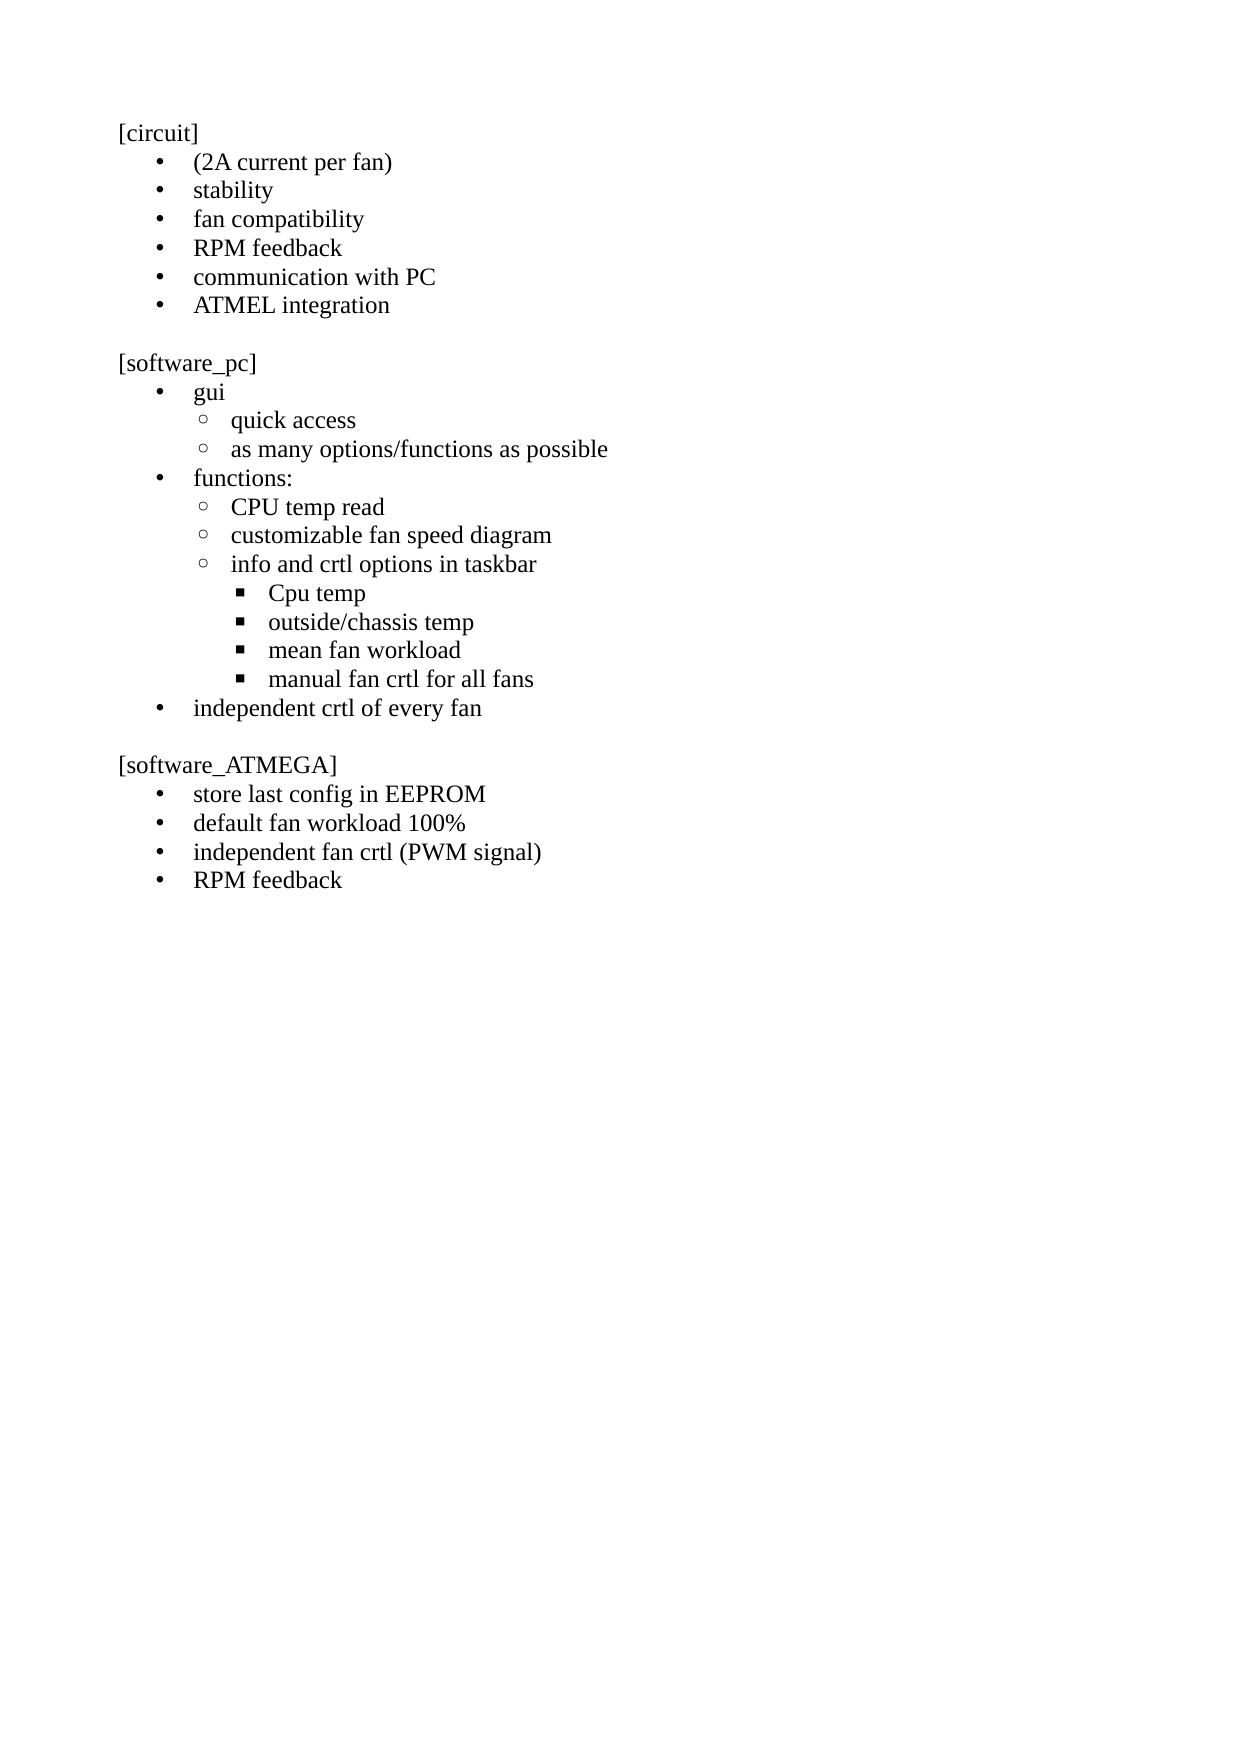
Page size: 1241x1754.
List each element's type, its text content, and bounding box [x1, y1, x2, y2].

list quick access [193, 406, 1122, 434]
list as many options/functions as possible [193, 434, 1122, 463]
list info and crtl options in taskbar [193, 549, 1122, 578]
list RPM feedback [156, 866, 1122, 894]
list ATMEL integration [156, 291, 1122, 319]
text [software_pc] [118, 348, 1122, 377]
list communication with PC [156, 262, 1122, 291]
list default fan workload 100% [156, 808, 1122, 837]
list stability [156, 176, 1122, 204]
list (2A current per fan) [156, 147, 1122, 176]
text [circuit] [118, 118, 1122, 147]
list gui [156, 377, 1122, 406]
list CPU temp read [193, 492, 1122, 521]
list fan compatibility [156, 204, 1122, 233]
list functions: [156, 463, 1122, 492]
list RPM feedback [156, 233, 1122, 262]
list outside/chassis temp [231, 607, 1122, 636]
list Cpu temp [231, 578, 1122, 607]
list independent fan crtl (PWM signal) [156, 837, 1122, 866]
list store last config in EEPROM [156, 779, 1122, 808]
list manual fan crtl for all fans [231, 664, 1122, 693]
list independent crtl of every fan [156, 693, 1122, 722]
list customizable fan speed diagram [193, 521, 1122, 549]
list mean fan workload [231, 636, 1122, 664]
text [software_ATMEGA] [118, 751, 1122, 779]
